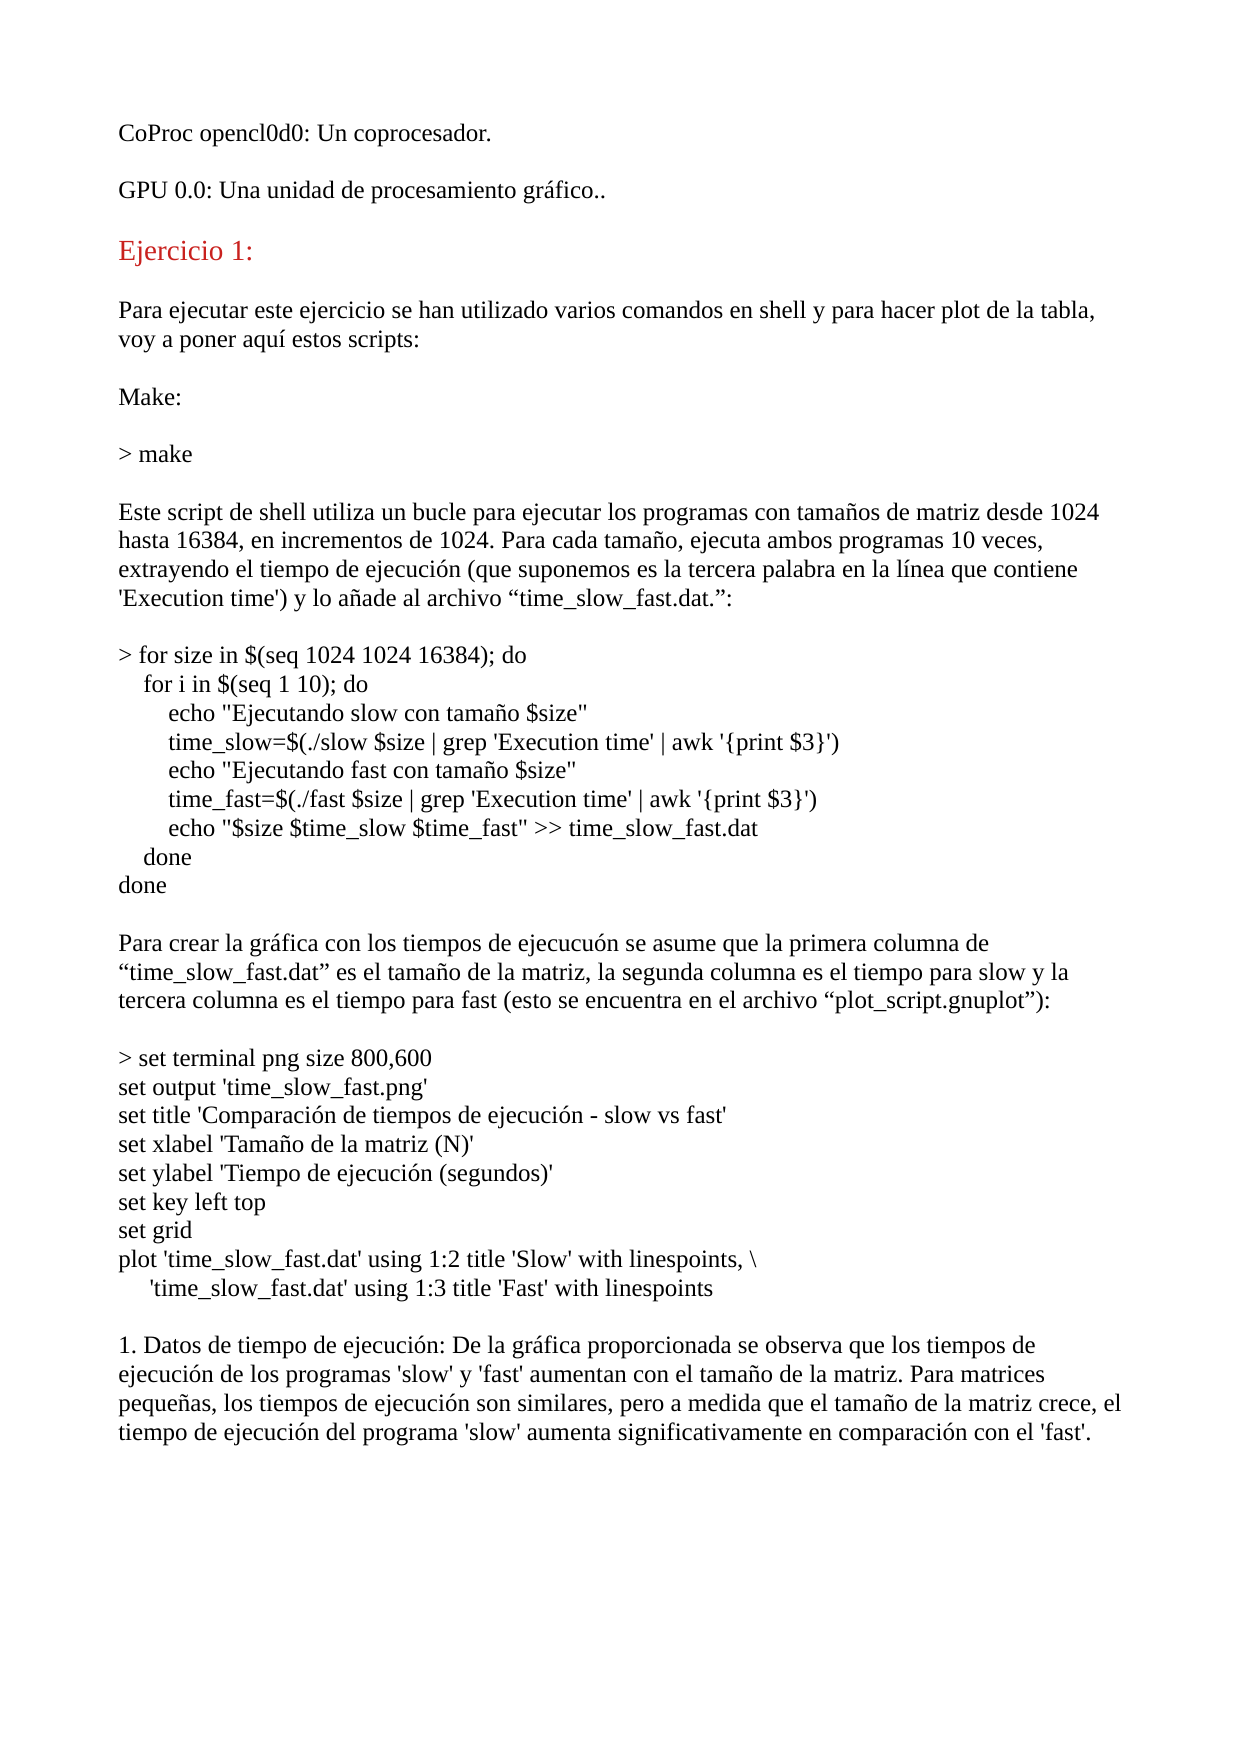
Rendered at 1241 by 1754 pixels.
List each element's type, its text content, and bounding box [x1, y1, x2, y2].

text echo "Ejecutando slow con tamaño $size" [118, 698, 1122, 727]
text CoProc opencl0d0: Un coprocesador. [118, 118, 1122, 147]
text set output 'time_slow_fast.png' [118, 1072, 1122, 1100]
text set grid [118, 1215, 1122, 1244]
text > set terminal png size 800,600 [118, 1043, 1122, 1072]
text 1. Datos de tiempo de ejecución: De la gráfica proporcionada se observa que los tiempos de ejecución de los programas 'slow' y 'fast' aumentan con el tamaño de la matriz. Para matrices pequeñas, los tiempos de ejecución son similares, pero a medida que el tamaño de la matriz crece, el tiempo de ejecución del programa 'slow' aumenta significativamente en comparación con el 'fast'. [118, 1330, 1122, 1445]
text Para crear la gráfica con los tiempos de ejecucuón se asume que la primera columna de “time_slow_fast.dat” es el tamaño de la matriz, la segunda columna es el tiempo para slow y la tercera columna es el tiempo para fast (esto se encuentra en el archivo “plot_script.gnuplot”): [118, 928, 1122, 1014]
text set ylabel 'Tiempo de ejecución (segundos)' [118, 1158, 1122, 1187]
text set xlabel 'Tamaño de la matriz (N)' [118, 1129, 1122, 1158]
text time_slow=$(./slow $size | grep 'Execution time' | awk '{print $3}') [118, 727, 1122, 755]
text Ejercicio 1: [118, 233, 1122, 267]
text > for size in $(seq 1024 1024 16384); do [118, 640, 1122, 669]
text Este script de shell utiliza un bucle para ejecutar los programas con tamaños de matriz desde 1024 hasta 16384, en incrementos de 1024. Para cada tamaño, ejecuta ambos programas 10 veces, extrayendo el tiempo de ejecución (que suponemos es la tercera palabra en la línea que contiene 'Execution time') y lo añade al archivo “time_slow_fast.dat.”: [118, 497, 1122, 612]
text echo "Ejecutando fast con tamaño $size" [118, 755, 1122, 784]
text set key left top [118, 1187, 1122, 1215]
text Para ejecutar este ejercicio se han utilizado varios comandos en shell y para hacer plot de la tabla, voy a poner aquí estos scripts: [118, 295, 1122, 353]
text echo "$size $time_slow $time_fast" >> time_slow_fast.dat [118, 813, 1122, 842]
text GPU 0.0: Una unidad de procesamiento gráfico.. [118, 176, 1122, 204]
text for i in $(seq 1 10); do [118, 669, 1122, 698]
text time_fast=$(./fast $size | grep 'Execution time' | awk '{print $3}') [118, 784, 1122, 813]
text > make [118, 439, 1122, 468]
text plot 'time_slow_fast.dat' using 1:2 title 'Slow' with linespoints, \ [118, 1244, 1122, 1273]
text done [118, 842, 1122, 870]
text 'time_slow_fast.dat' using 1:3 title 'Fast' with linespoints [118, 1273, 1122, 1302]
text done [118, 870, 1122, 899]
text set title 'Comparación de tiempos de ejecución - slow vs fast' [118, 1100, 1122, 1129]
text Make: [118, 382, 1122, 410]
